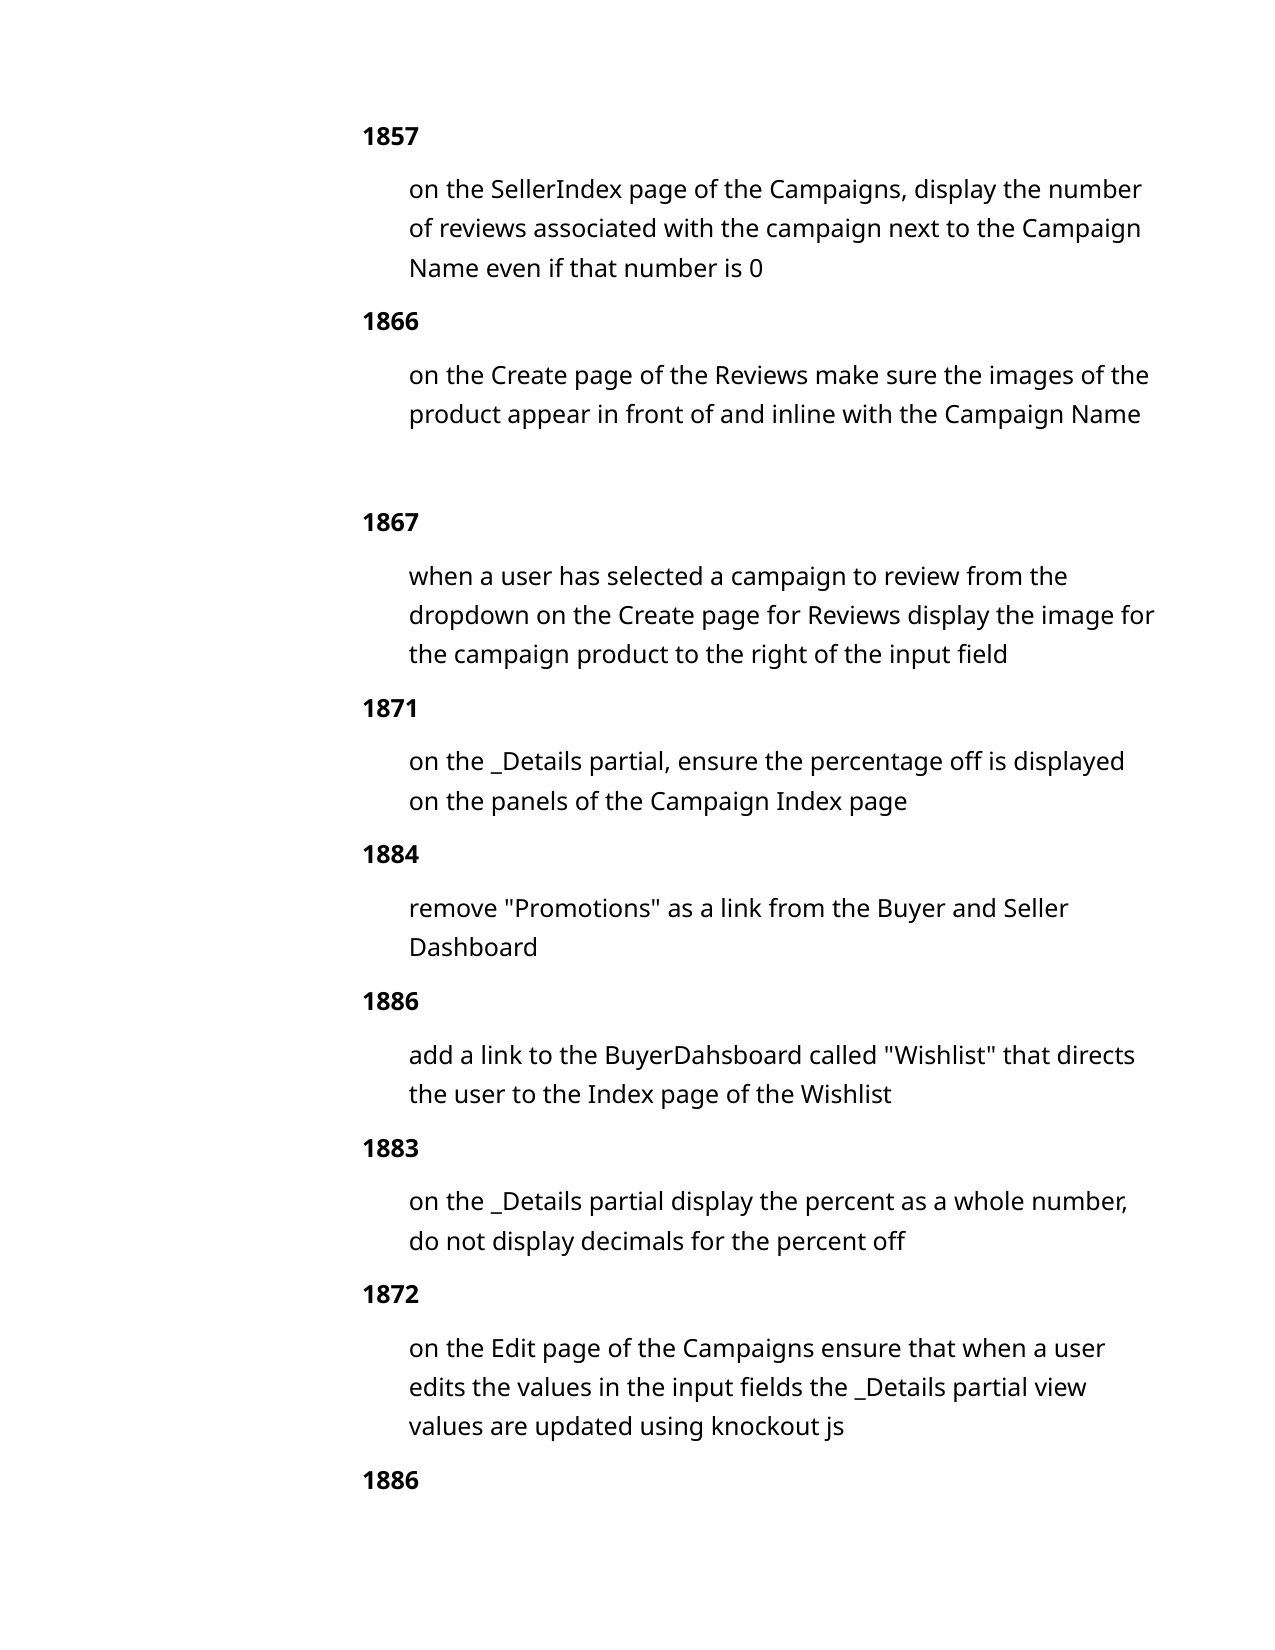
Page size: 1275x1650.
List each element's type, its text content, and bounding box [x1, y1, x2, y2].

text add a link to the BuyerDahsboard called "Wishlist" that directs the user to the Index page of the Wishlist [409, 1037, 1157, 1111]
text on the Edit page of the Campaigns ensure that when a user edits the values in the input fields the _Details partial view values are updated using knockout js [409, 1331, 1157, 1443]
text 1866 [362, 304, 1157, 338]
text when a user has selected a campaign to review from the dropdown on the Create page for Reviews display the image for the campaign product to the right of the input field [409, 558, 1157, 671]
text 1857 [362, 118, 1157, 152]
text 1884 [362, 837, 1157, 871]
text remove "Promotions" as a link from the Buyer and Seller Dashboard [409, 891, 1157, 964]
text 1867 [362, 504, 1157, 538]
text 1883 [362, 1130, 1157, 1164]
text 1871 [362, 690, 1157, 724]
text on the _Details partial, ensure the percentage off is displayed on the panels of the Campaign Index page [409, 744, 1157, 817]
text on the SellerIndex page of the Campaigns, display the number of reviews associated with the campaign next to the Campaign Name even if that number is 0 [409, 172, 1157, 284]
text on the Create page of the Reviews make sure the images of the product appear in front of and inline with the Campaign Name [409, 358, 1157, 431]
text on the _Details partial display the percent as a whole number, do not display decimals for the percent off [409, 1184, 1157, 1257]
text 1872 [362, 1277, 1157, 1311]
text 1886 [362, 1463, 1157, 1497]
text 1886 [362, 983, 1157, 1018]
